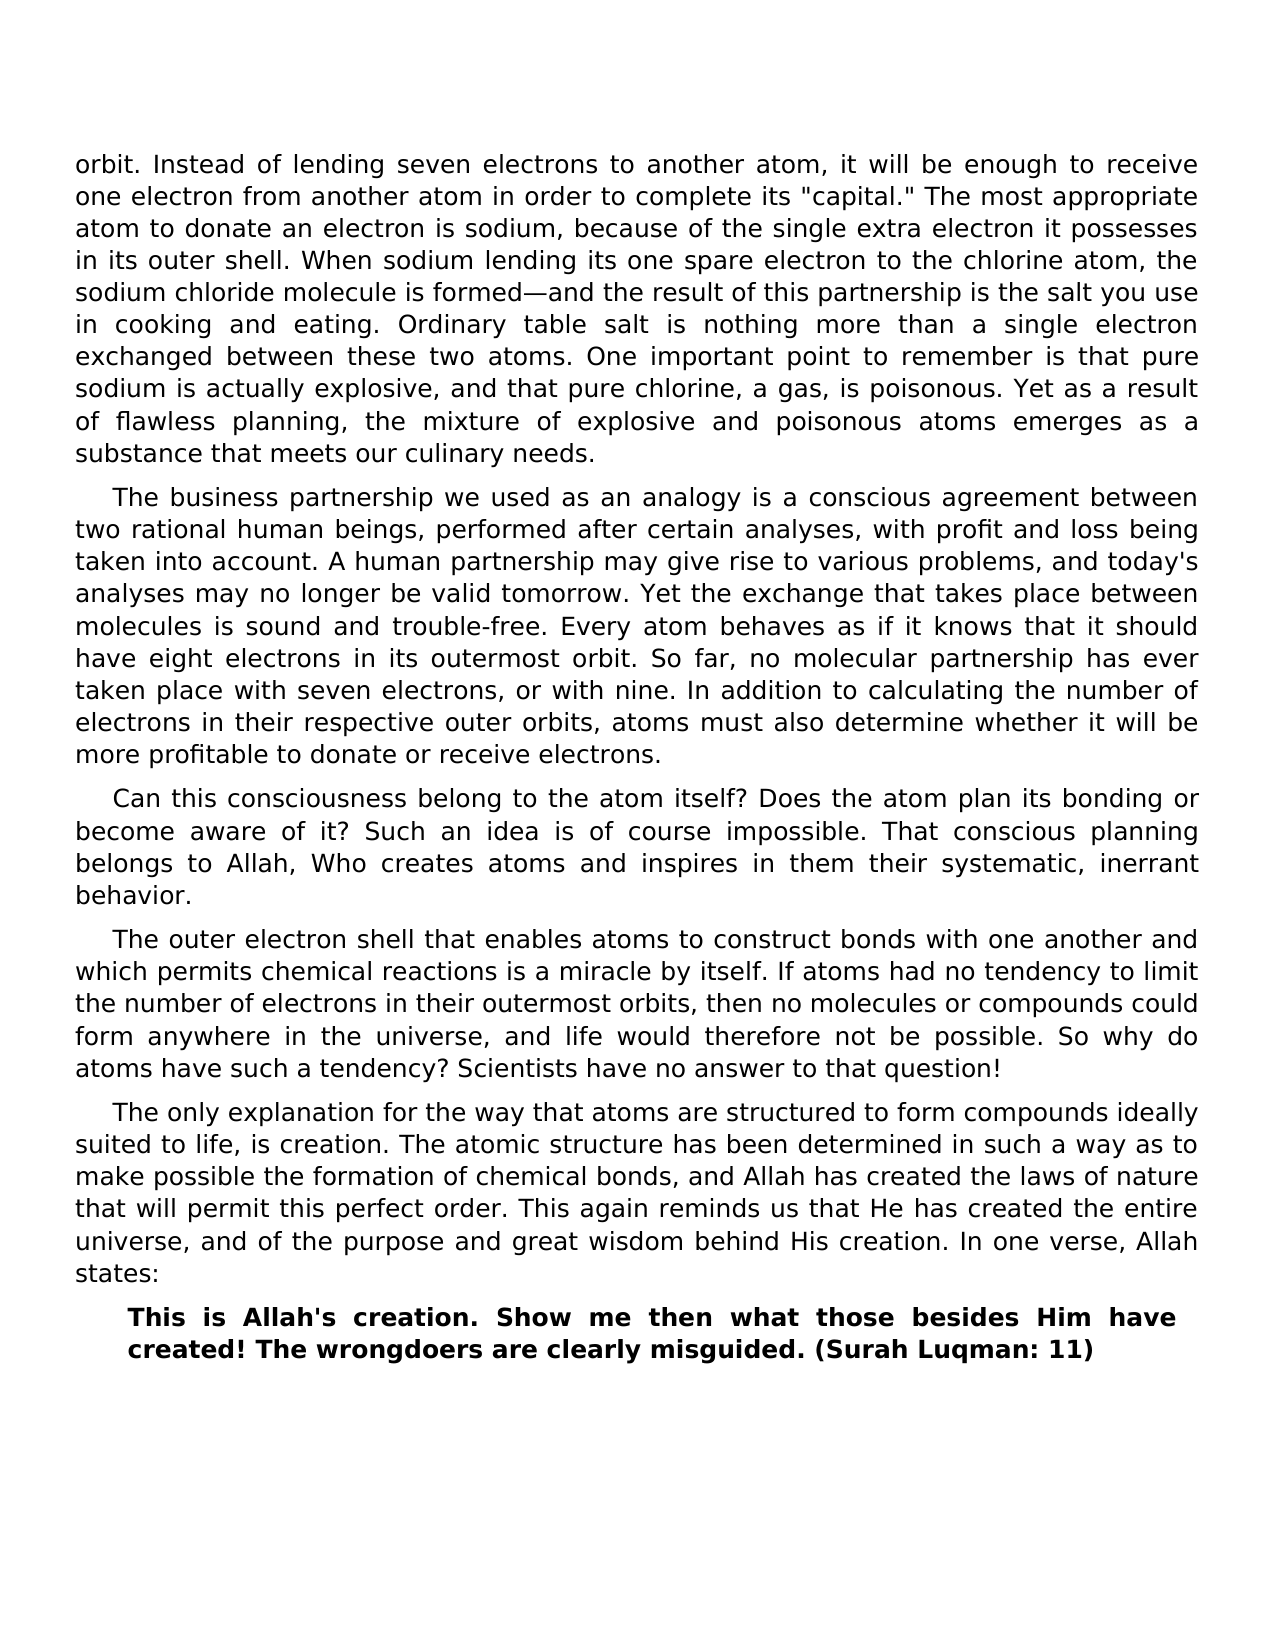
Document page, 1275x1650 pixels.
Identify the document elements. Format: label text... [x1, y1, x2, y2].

text This is Allah's creation. Show me then what those besides Him have created! The wrongdoers are clearly misguided. (Surah Luqman: 11) [127, 1303, 1177, 1364]
text orbit. Instead of lending seven electrons to another atom, it will be enough to receive one electron from another atom in order to complete its "capital." The most appropriate atom to donate an electron is sodium, because of the single extra electron it possesses in its outer shell. When sodium lending its one spare electron to the chlorine atom, the sodium chloride molecule is formed—and the result of this partnership is the salt you use in cooking and eating. Ordinary table salt is nothing more than a single electron exchanged between these two atoms. One important point to remember is that pure sodium is actually explosive, and that pure chlorine, a gas, is poisonous. Yet as a result of flawless planning, the mixture of explosive and poisonous atoms emerges as a substance that meets our culinary needs. [75, 150, 1200, 468]
text The outer electron shell that enables atoms to construct bonds with one another and which permits chemical reactions is a miracle by itself. If atoms had no tendency to limit the number of electrons in their outermost orbits, then no molecules or compounds could form anywhere in the universe, and life would therefore not be possible. So why do atoms have such a tendency? Scientists have no answer to that question! [75, 925, 1200, 1083]
text The business partnership we used as an analogy is a conscious agreement between two rational human beings, performed after certain analyses, with profit and loss being taken into account. A human partnership may give rise to various problems, and today's analyses may no longer be valid tomorrow. Yet the exchange that takes place between molecules is sound and trouble-free. Every atom behaves as if it knows that it should have eight electrons in its outermost orbit. So far, no molecular partnership has ever taken place with seven electrons, or with nine. In addition to calculating the number of electrons in their respective outer orbits, atoms must also determine whether it will be more profitable to donate or receive electrons. [75, 483, 1200, 769]
text The only explanation for the way that atoms are structured to form compounds ideally suited to life, is creation. The atomic structure has been determined in such a way as to make possible the formation of chemical bonds, and Allah has created the laws of nature that will permit this perfect order. This again reminds us that He has created the entire universe, and of the purpose and great wisdom behind His creation. In one verse, Allah states: [75, 1098, 1200, 1288]
text Can this consciousness belong to the atom itself? Does the atom plan its bonding or become aware of it? Such an idea is of course impossible. That conscious planning belongs to Allah, Who creates atoms and inspires in them their systematic, inerrant behavior. [75, 784, 1200, 910]
